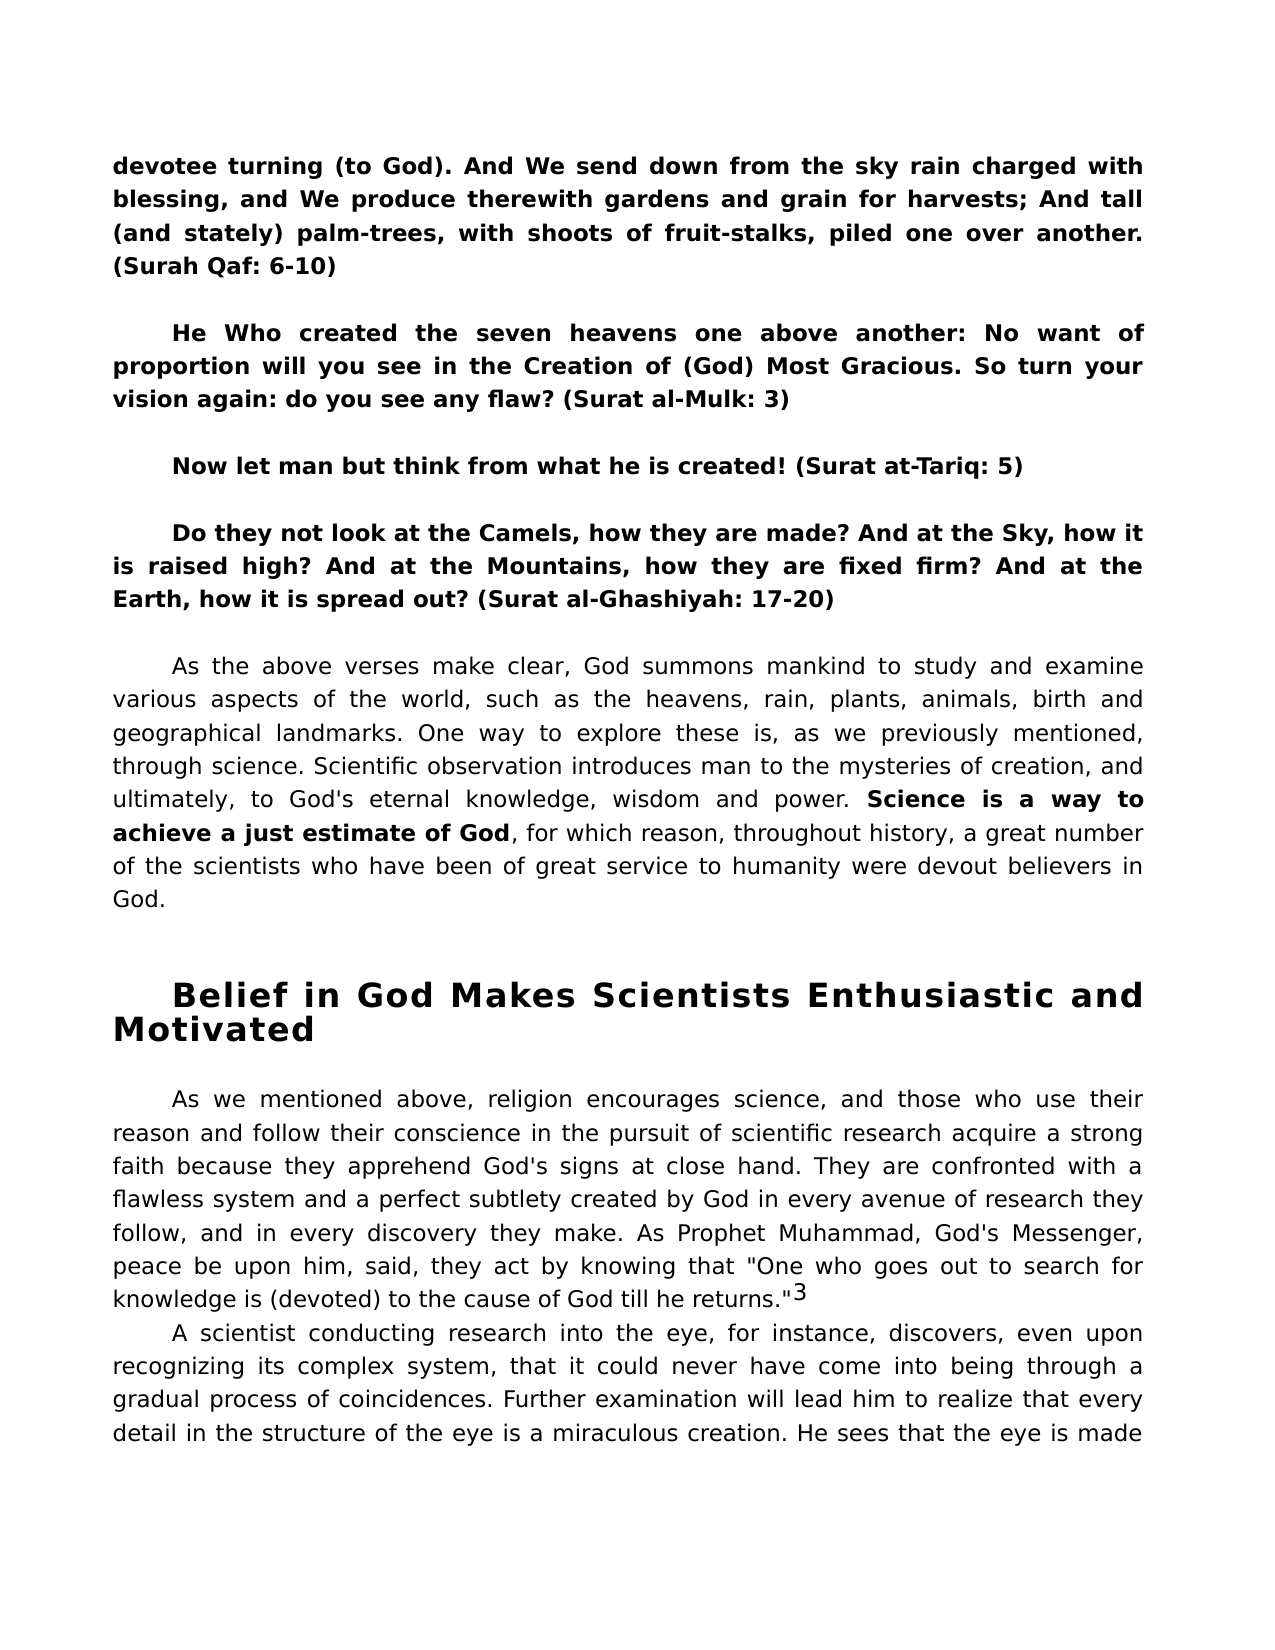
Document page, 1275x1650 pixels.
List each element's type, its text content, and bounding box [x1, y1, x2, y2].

text Belief in God Makes Scientists Enthusiastic and Motivated [112, 981, 1145, 1048]
text Now let man but think from what he is created! (Surat at-Tariq: 5) [112, 448, 1145, 481]
text devotee turning (to God). And We send down from the sky rain charged with blessing, and We produce therewith gardens and grain for harvests; And tall (and stately) palm-trees, with shoots of fruit-stalks, piled one over another. (Surah Qaf: 6-10) [112, 148, 1145, 281]
text As the above verses make clear, God summons mankind to study and examine various aspects of the world, such as the heavens, rain, plants, animals, birth and geographical landmarks. One way to explore these is, as we previously mentioned, through science. Scientific observation introduces man to the mysteries of creation, and ultimately, to God's eternal knowledge, wisdom and power. Science is a way to achieve a just estimate of God, for which reason, throughout history, a great number of the scientists who have been of great service to humanity were devout believers in God. [112, 648, 1145, 914]
text He Who created the seven heavens one above another: No want of proportion will you see in the Creation of (God) Most Gracious. So turn your vision again: do you see any flaw? (Surat al-Mulk: 3) [112, 314, 1145, 414]
text As we mentioned above, religion encourages science, and those who use their reason and follow their conscience in the pursuit of scientific research acquire a strong faith because they apprehend God's signs at close hand. They are confronted with a flawless system and a perfect subtlety created by God in every avenue of research they follow, and in every discovery they make. As Prophet Muhammad, God's Messenger, peace be upon him, said, they act by knowing that "One who goes out to search for knowledge is (devoted) to the cause of God till he returns."3 [112, 1081, 1145, 1314]
text A scientist conducting research into the eye, for instance, discovers, even upon recognizing its complex system, that it could never have come into being through a gradual process of coincidences. Further examination will lead him to realize that every detail in the structure of the eye is a miraculous creation. He sees that the eye is made [112, 1314, 1145, 1448]
text Do they not look at the Camels, how they are made? And at the Sky, how it is raised high? And at the Mountains, how they are fixed firm? And at the Earth, how it is spread out? (Surat al-Ghashiyah: 17-20) [112, 514, 1145, 614]
